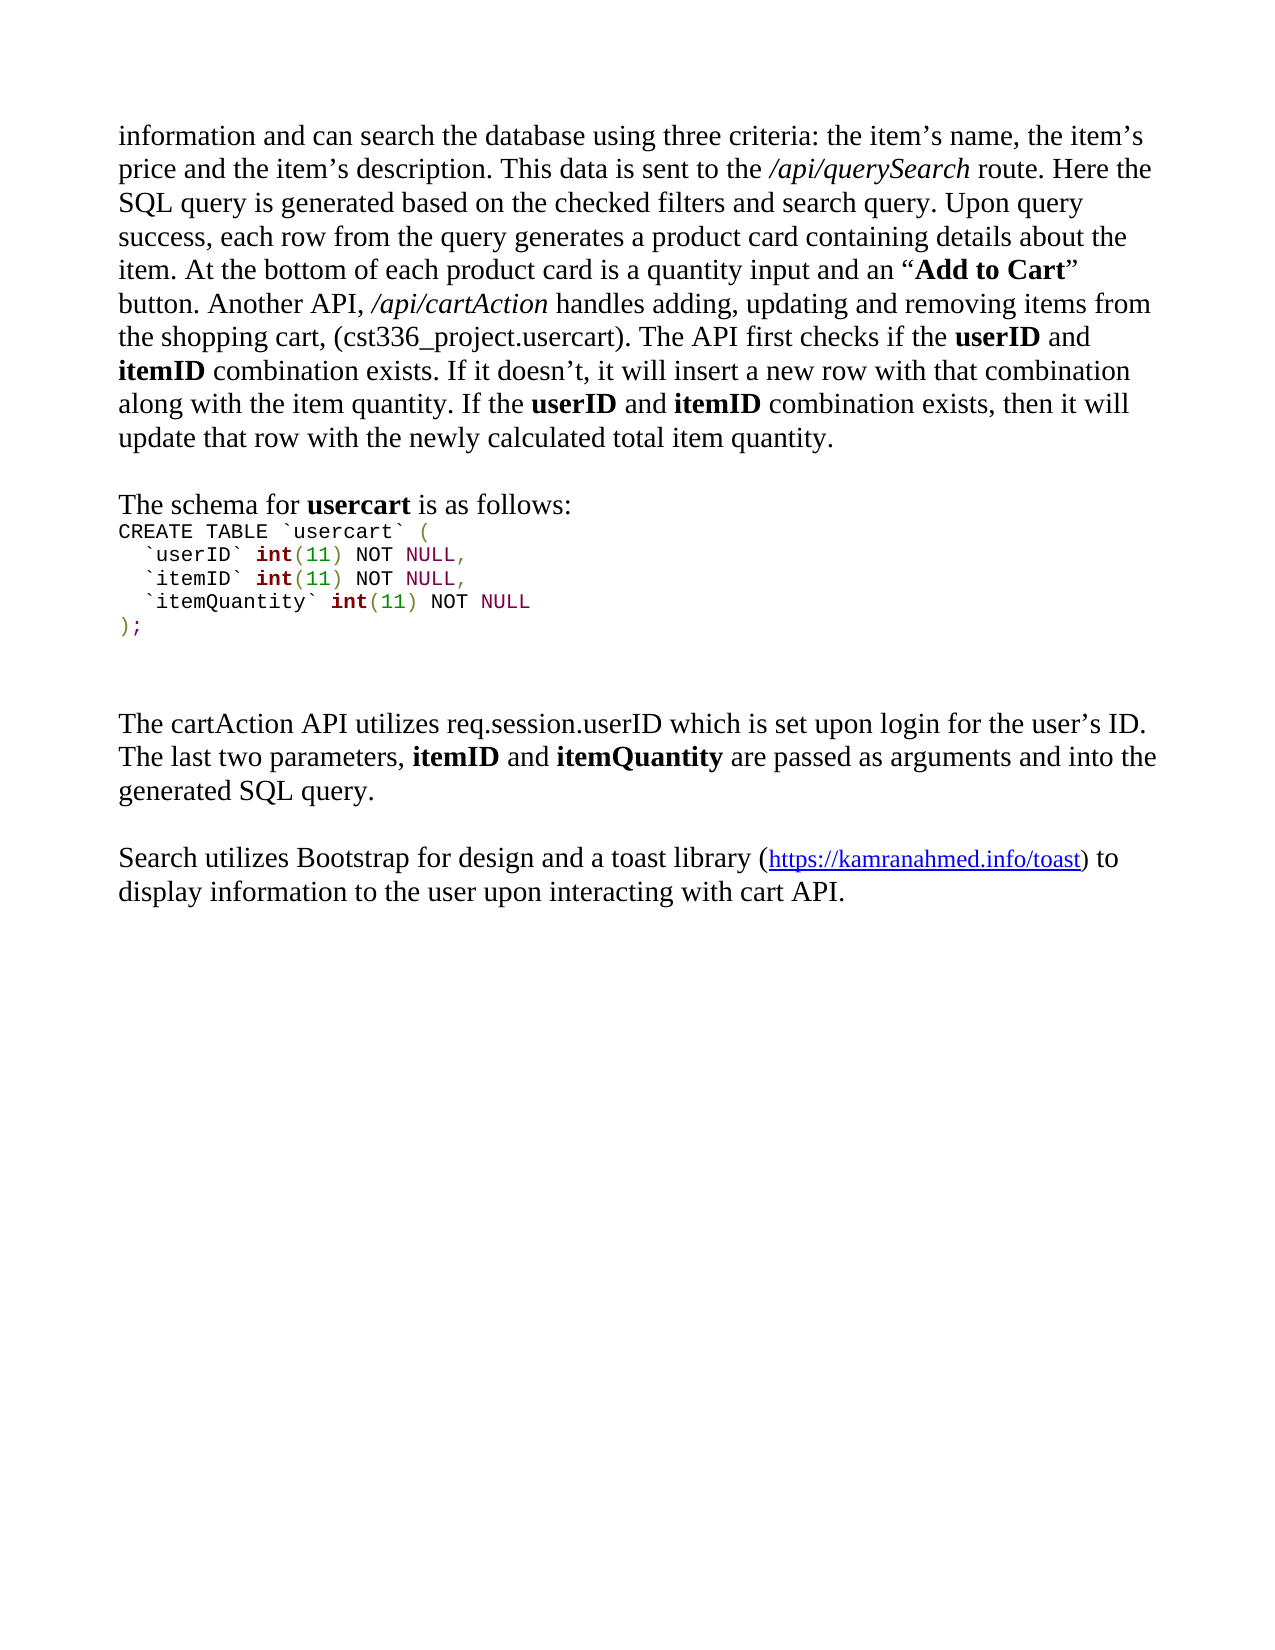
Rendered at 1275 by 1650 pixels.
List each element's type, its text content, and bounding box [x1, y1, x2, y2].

text `itemID` int(11) NOT NULL, [118, 568, 1157, 592]
text CREATE TABLE `usercart` ( [118, 521, 1157, 544]
text The cartAction API utilizes req.session.userID which is set upon login for the user’s ID. The last two parameters, itemID and itemQuantity are passed as arguments and into the generated SQL query. [118, 706, 1157, 807]
text ); [118, 615, 1157, 639]
text Search utilizes Bootstrap for design and a toast library (https://kamranahmed.info/toast) to display information to the user upon interacting with cart API. [118, 840, 1157, 907]
text `itemQuantity` int(11) NOT NULL [118, 592, 1157, 615]
text information and can search the database using three criteria: the item’s name, the item’s price and the item’s description. This data is sent to the /api/querySearch route. Here the SQL query is generated based on the checked filters and search query. Upon query success, each row from the query generates a product card containing details about the item. At the bottom of each product card is a quantity input and an “Add to Cart” button. Another API, /api/cartAction handles adding, updating and removing items from the shopping cart, (cst336_project.usercart). The API first checks if the userID and itemID combination exists. If it doesn’t, it will insert a new row with that combination along with the item quantity. If the userID and itemID combination exists, then it will update that row with the newly calculated total item quantity. [118, 118, 1157, 453]
text The schema for usercart is as follows: [118, 487, 1157, 521]
text `userID` int(11) NOT NULL, [118, 544, 1157, 568]
